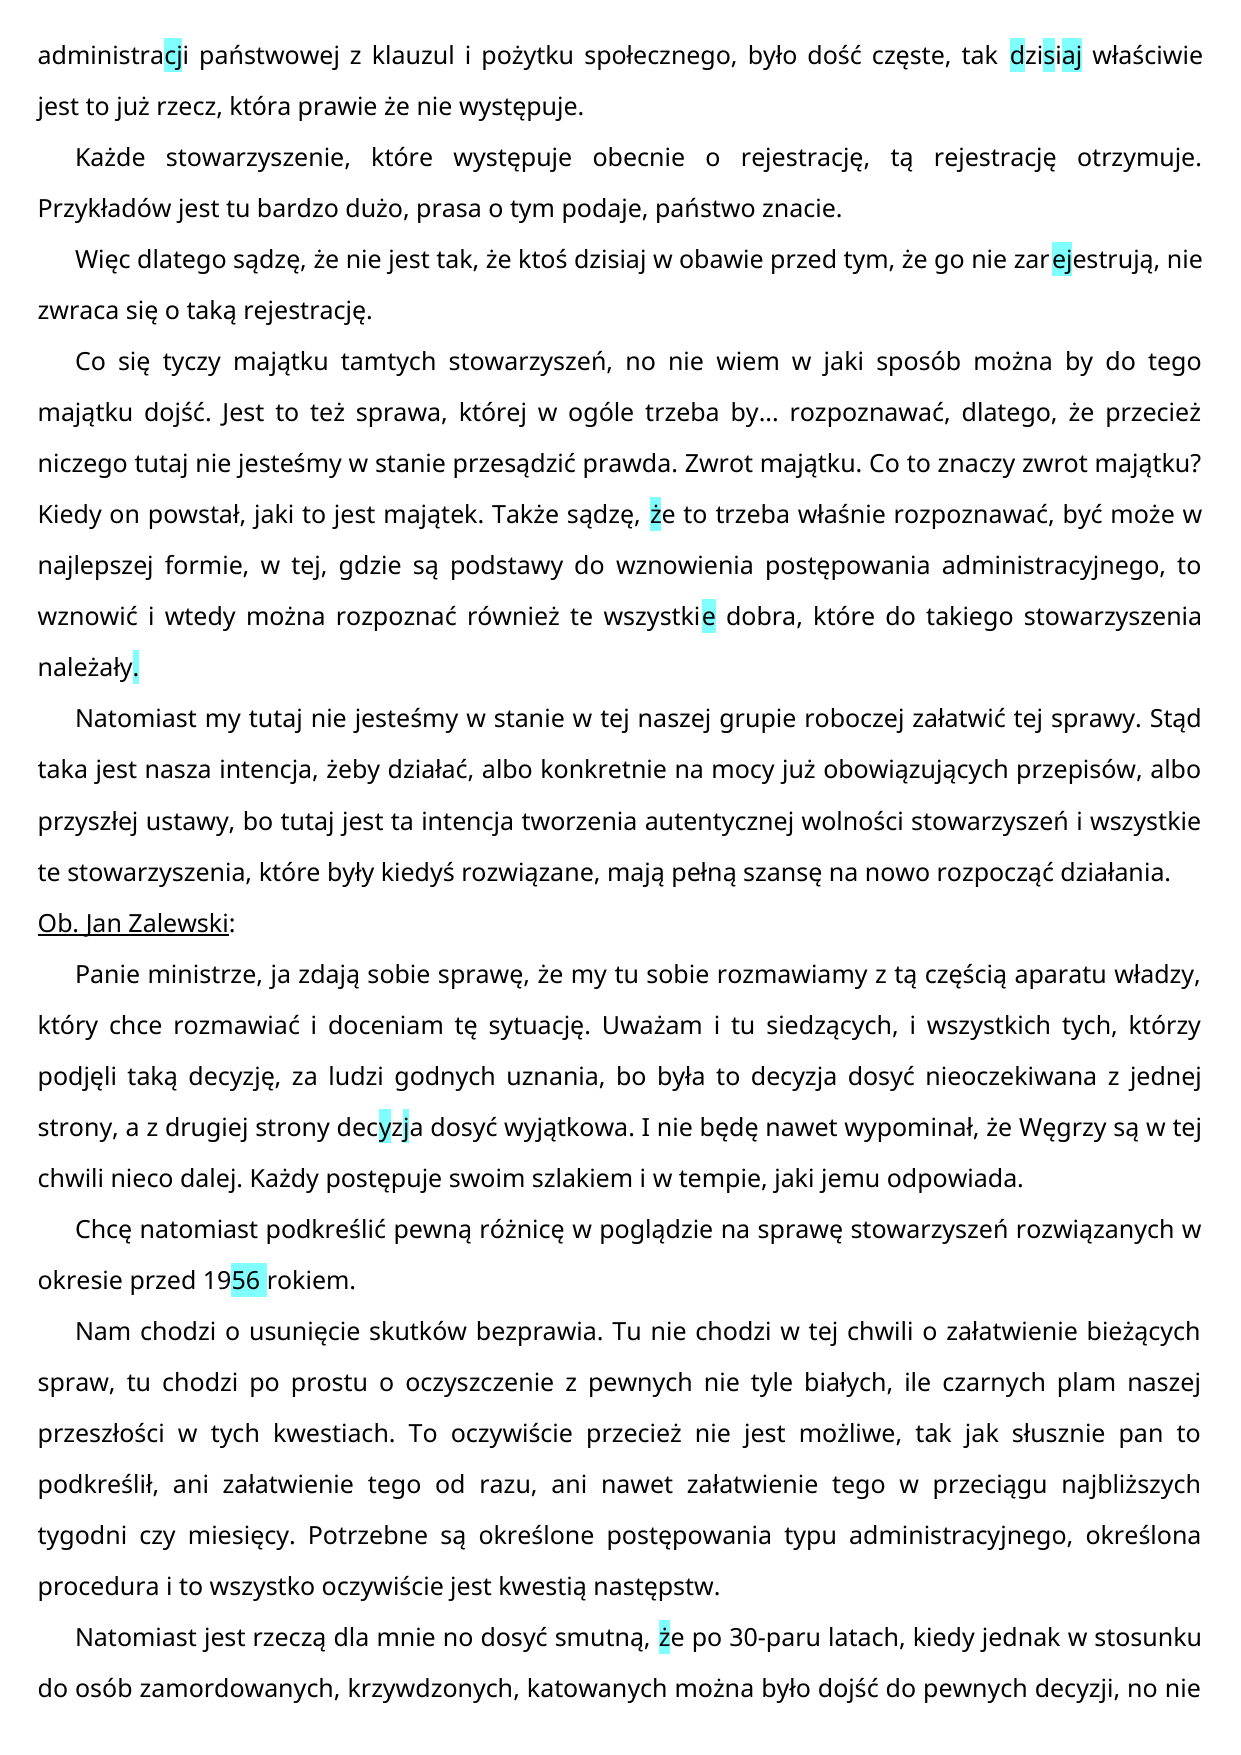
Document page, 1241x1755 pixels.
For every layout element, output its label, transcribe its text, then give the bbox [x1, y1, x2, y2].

text Ob. Jan Zalewski: [37, 905, 1203, 939]
text Natomiast my tutaj nie jesteśmy w stanie w tej naszej grupie roboczej załatwić tej sprawy. Stąd taka jest nasza intencja, żeby działać, albo konkretnie na mocy już obowiązujących przepisów, albo przyszłej ustawy, bo tutaj jest ta intencja tworzenia autentycznej wolności stowarzyszeń i wszystkie te stowarzyszenia, które były kiedyś rozwiązane, mają pełną szansę na nowo rozpocząć działania. [37, 701, 1203, 888]
text Więc dlatego sądzę, że nie jest tak, że ktoś dzisiaj w obawie przed tym, że go nie zarejestrują, nie zwraca się o taką rejestrację. [37, 242, 1203, 327]
text Nam chodzi o usunięcie skutków bezprawia. Tu nie chodzi w tej chwili o załatwienie bieżących spraw, tu chodzi po prostu o oczyszczenie z pewnych nie tyle białych, ile czarnych plam naszej przeszłości w tych kwestiach. To oczywiście przecież nie jest możliwe, tak jak słusznie pan to podkreślił, ani załatwienie tego od razu, ani nawet załatwienie tego w przeciągu najbliższych tygodni czy miesięcy. Potrzebne są określone postępowania typu administracyjnego, określona procedura i to wszystko oczywiście jest kwestią następstw. [37, 1313, 1203, 1603]
text Każde stowarzyszenie, które występuje obecnie o rejestrację, tą rejestrację otrzymuje. Przykładów jest tu bardzo dużo, prasa o tym podaje, państwo znacie. [37, 139, 1203, 225]
text Panie ministrze, ja zdają sobie sprawę, że my tu sobie rozmawiamy z tą częścią aparatu władzy, który chce rozmawiać i doceniam tę sytuację. Uważam i tu siedzących, i wszystkich tych, którzy podjęli taką decyzję, za ludzi godnych uznania, bo była to decyzja dosyć nieoczekiwana z jednej strony, a z drugiej strony decyzja dosyć wyjątkowa. I nie będę nawet wypominał, że Węgrzy są w tej chwili nieco dalej. Każdy postępuje swoim szlakiem i w tempie, jaki jemu odpowiada. [37, 956, 1203, 1194]
text Co się tyczy majątku tamtych stowarzyszeń, no nie wiem w jaki sposób można by do tego majątku dojść. Jest to też sprawa, której w ogóle trzeba by... rozpoznawać, dlatego, że przecież niczego tutaj nie jesteśmy w stanie przesądzić prawda. Zwrot majątku. Co to znaczy zwrot majątku? Kiedy on powstał, jaki to jest majątek. Także sądzę, że to trzeba właśnie rozpoznawać, być może w najlepszej formie, w tej, gdzie są podstawy do wznowienia postępowania administracyjnego, to wznowić i wtedy można rozpoznać również te wszystkie dobra, które do takiego stowarzyszenia należały. [37, 344, 1203, 684]
text Chcę natomiast podkreślić pewną różnicę w poglądzie na sprawę stowarzyszeń rozwiązanych w okresie przed 1956 rokiem. [37, 1211, 1203, 1297]
text administracji państwowej z klauzul i pożytku społecznego, było dość częste, tak dzisiaj właściwie jest to już rzecz, która prawie że nie występuje. [37, 37, 1203, 123]
text Natomiast jest rzeczą dla mnie no dosyć smutną, że po 30-paru latach, kiedy jednak w stosunku do osób zamordowanych, krzywdzonych, katowanych można było dojść do pewnych decyzji, no nie [37, 1620, 1203, 1705]
